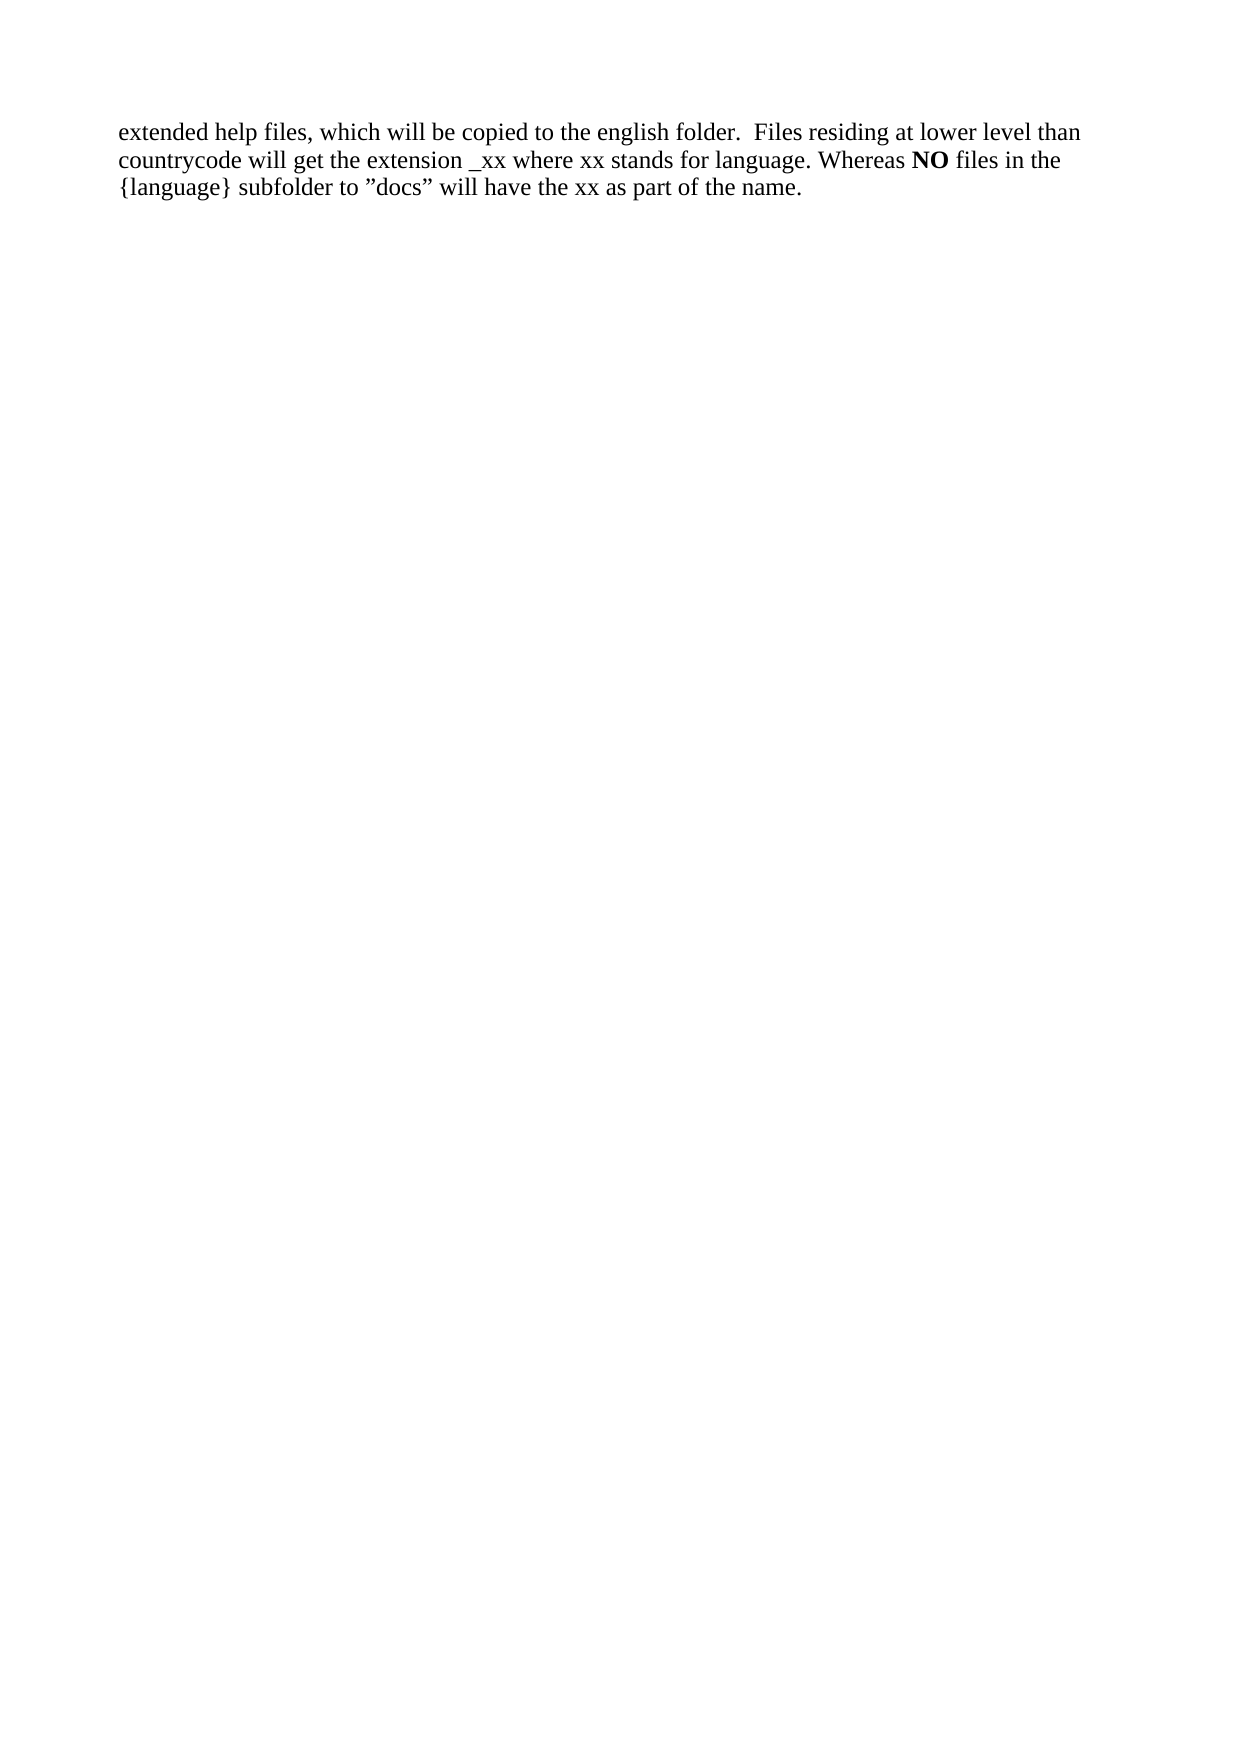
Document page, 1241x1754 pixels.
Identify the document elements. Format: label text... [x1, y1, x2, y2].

text extended help files, which will be copied to the english folder. Files residing at lower level than countrycode will get the extension _xx where xx stands for language. Whereas NO files in the {language} subfolder to ”docs” will have the xx as part of the name. [118, 118, 1122, 201]
